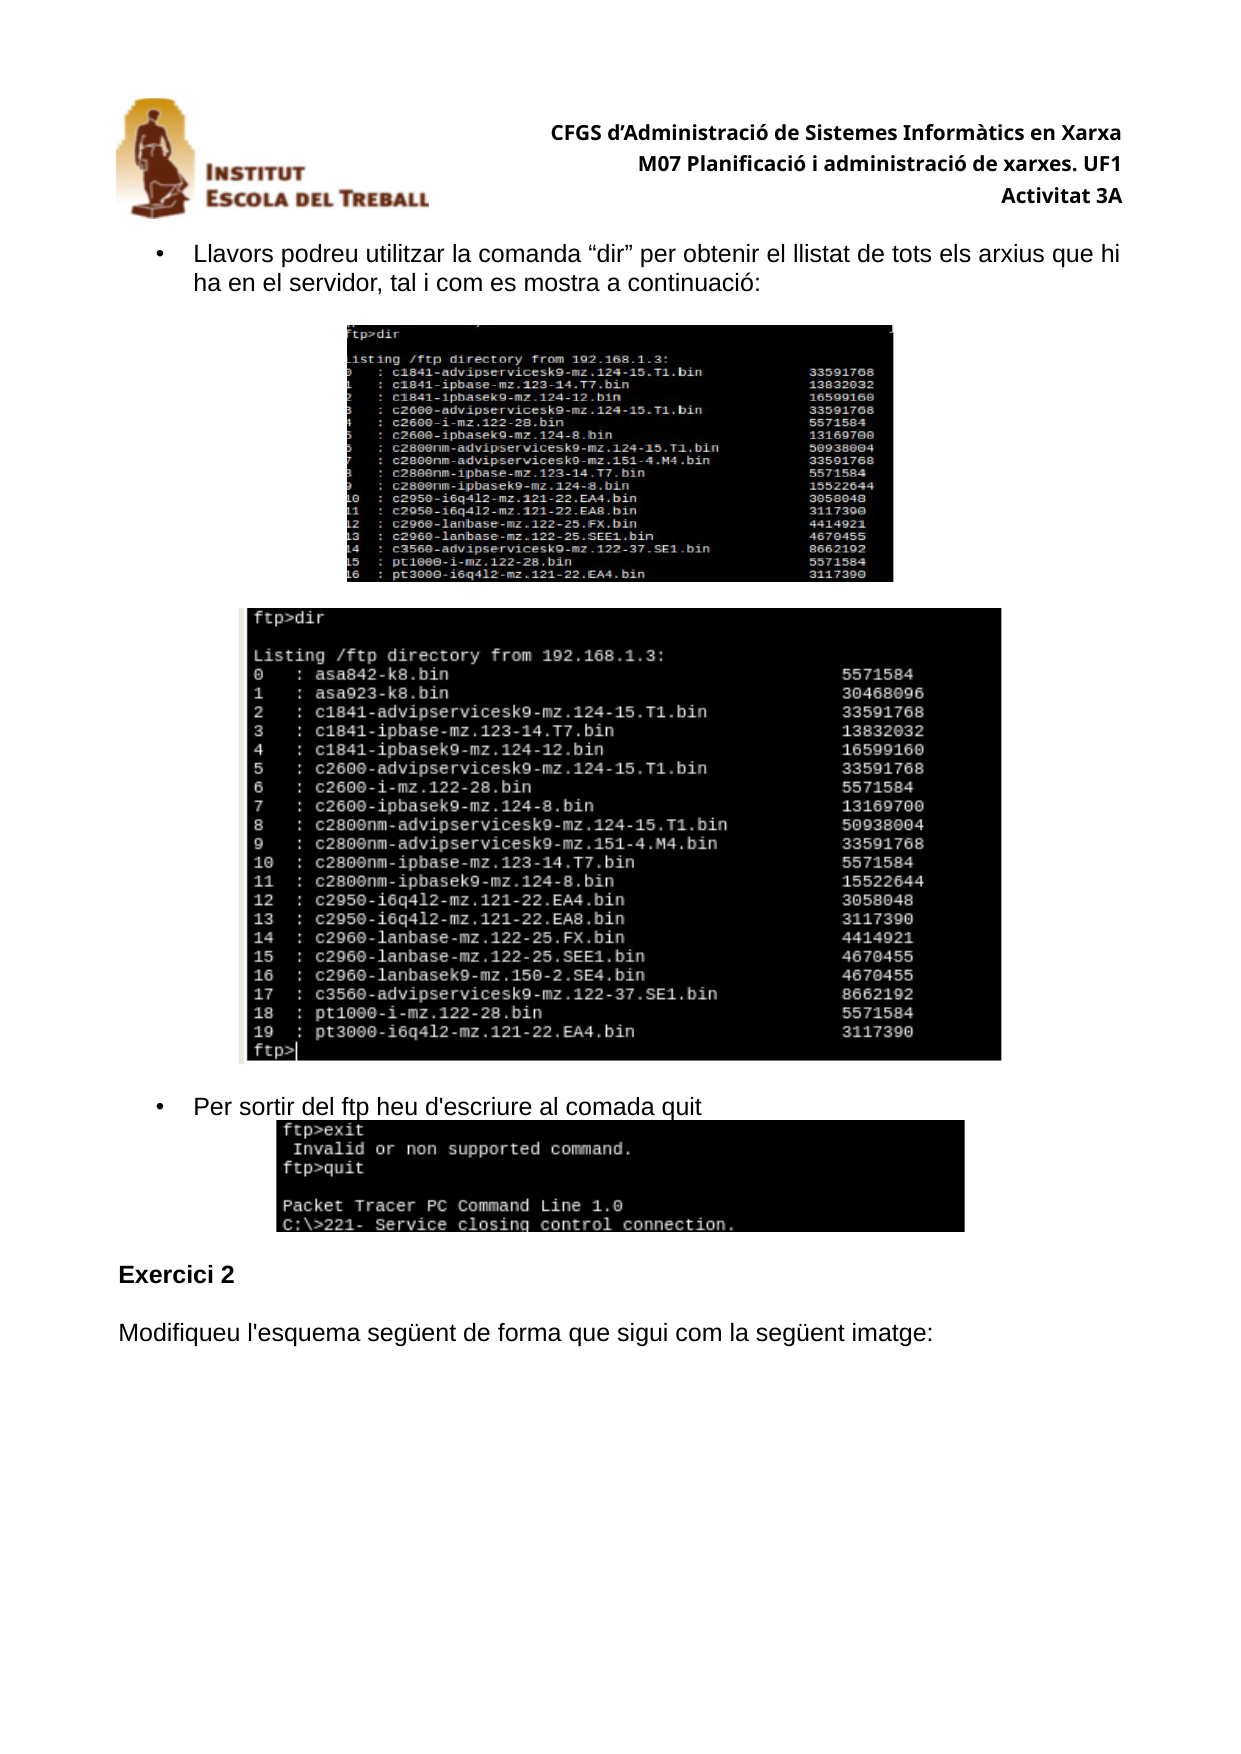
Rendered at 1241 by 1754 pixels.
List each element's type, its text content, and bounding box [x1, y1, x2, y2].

list Per sortir del ftp heu d'escriure al comada quit [156, 1092, 1122, 1121]
picture [115, 98, 429, 219]
picture [347, 325, 894, 582]
picture [275, 1120, 965, 1232]
picture [238, 608, 1002, 1064]
list Llavors podreu utilitzar la comanda “dir” per obtenir el llistat de tots els arxius que hi ha en el servidor, tal i com es mostra a continuació: [156, 239, 1122, 297]
text Modifiqueu l'esquema següent de forma que sigui com la següent imatge: [118, 1318, 1122, 1347]
text Exercici 2 [118, 1261, 1122, 1289]
